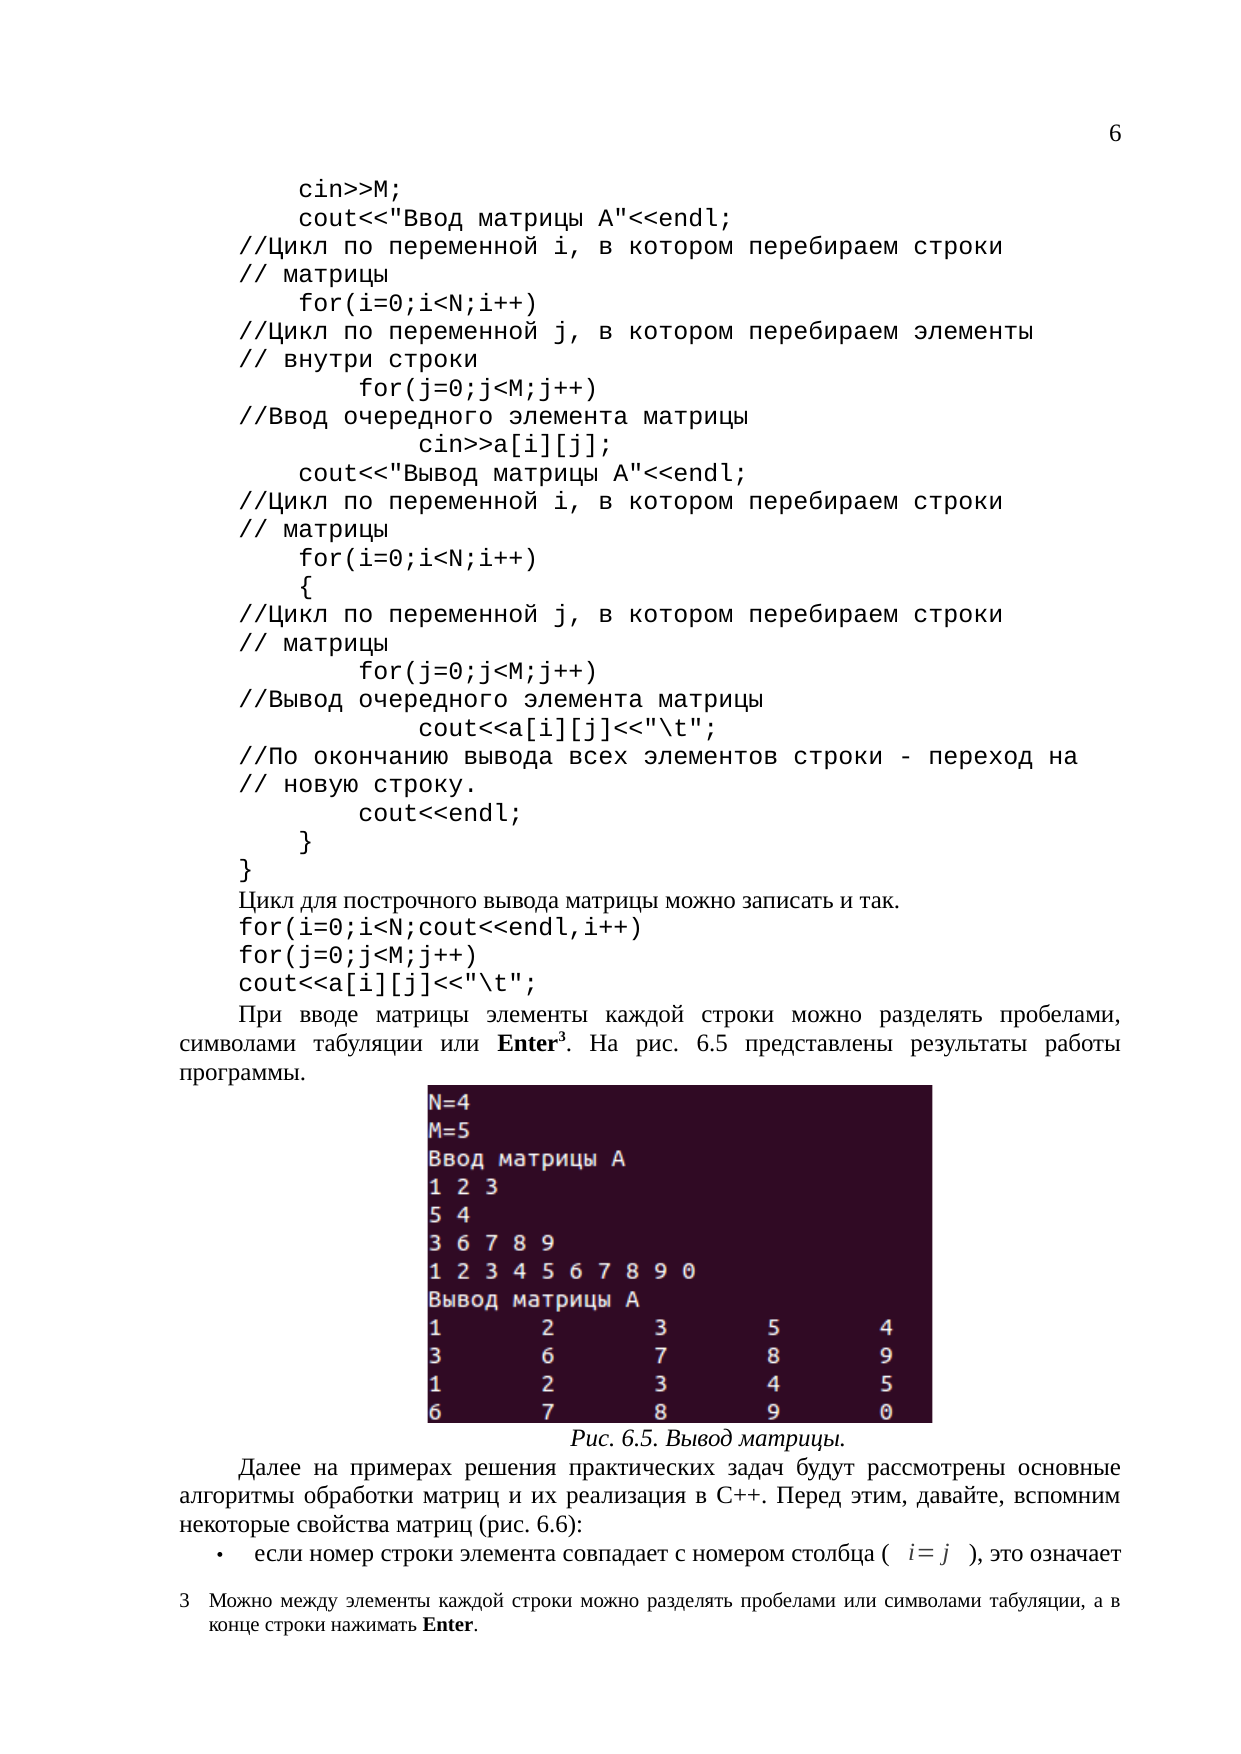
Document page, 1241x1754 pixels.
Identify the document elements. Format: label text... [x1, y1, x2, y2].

text cout<<endl; [238, 800, 1121, 829]
text cin>>M; [238, 177, 1121, 205]
text // матрицы [238, 630, 1121, 659]
text //По окончанию вывода всех элементов строки - переход на [238, 744, 1121, 772]
text cout<<a[i][j]<<"\t"; [238, 971, 1121, 999]
list если номер строки элемента совпадает с номером столбца (), это означает [217, 1538, 1121, 1567]
text //Цикл по переменной i, в котором перебираем строки [238, 234, 1121, 262]
text //Цикл по переменной j, в котором перебираем строки [238, 602, 1121, 630]
text for(i=0;i<N;i++) [238, 545, 1121, 574]
text // внутри строки [238, 347, 1121, 375]
text for(j=0;j<M;j++) [238, 375, 1121, 404]
text Можно между элементы каждой строки можно разделять пробелами или символами табуляции, а в конце строки нажимать Enter. [179, 1588, 1121, 1636]
text При вводе матрицы элементы каждой строки можно разделять пробелами, символами табуляции или Enter. На рис. 6.5 представлены результаты работы программы. [179, 999, 1121, 1085]
picture [427, 1085, 933, 1423]
text Цикл для построчного вывода матрицы можно записать и так. [179, 885, 1121, 914]
text { [238, 574, 1121, 602]
text //Ввод очередного элемента матрицы [238, 404, 1121, 432]
text for(i=0;i<N;cout<<endl,i++) [238, 914, 1121, 942]
text // новую строку. [238, 772, 1121, 800]
text Рис. 6.5. Вывод матрицы. [427, 1423, 932, 1452]
text cin>>a[i][j]; [238, 432, 1121, 460]
text //Цикл по переменной i, в котором перебираем строки [238, 489, 1121, 517]
text // матрицы [238, 262, 1121, 290]
text //Вывод очередного элемента матрицы [238, 687, 1121, 715]
text cout<<a[i][j]<<"\t"; [238, 715, 1121, 744]
text cout<<"Ввод матрицы A"<<endl; [238, 205, 1121, 234]
text // матрицы [238, 517, 1121, 545]
text for(j=0;j<M;j++) [238, 659, 1121, 687]
text } [238, 829, 1121, 857]
text for(j=0;j<M;j++) [238, 942, 1121, 971]
text for(i=0;i<N;i++) [238, 290, 1121, 319]
text Далее на примерах решения практических задач будут рассмотрены основные алгоритмы обработки матриц и их реализация в C++. Перед этим, давайте, вспомним некоторые свойства матриц (рис. 6.6): [179, 1452, 1121, 1538]
text //Цикл по переменной j, в котором перебираем элементы [238, 319, 1121, 347]
text cout<<"Вывод матрицы A"<<endl; [238, 460, 1121, 489]
text } [238, 857, 1121, 885]
